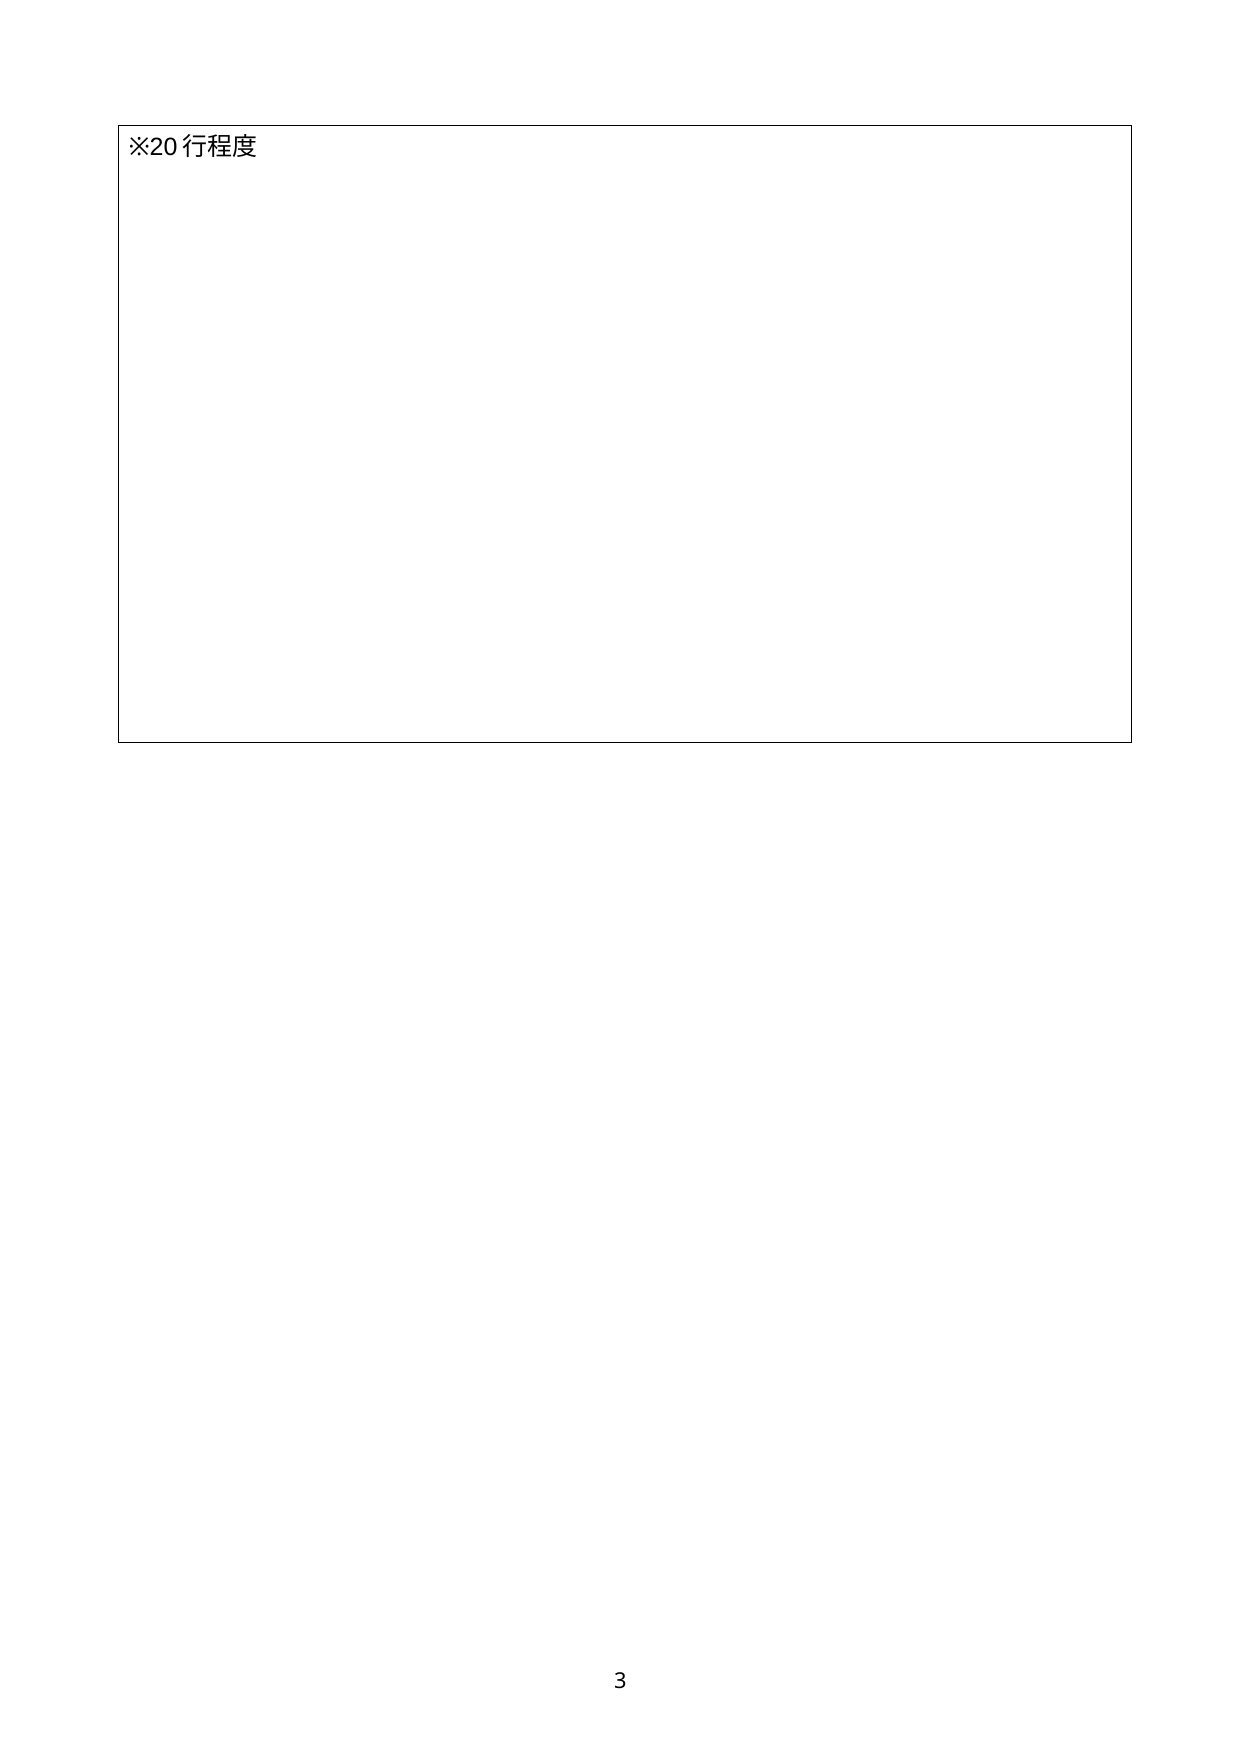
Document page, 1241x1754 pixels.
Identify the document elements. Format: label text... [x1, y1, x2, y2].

table_header ※20行程度 [119, 126, 1131, 742]
